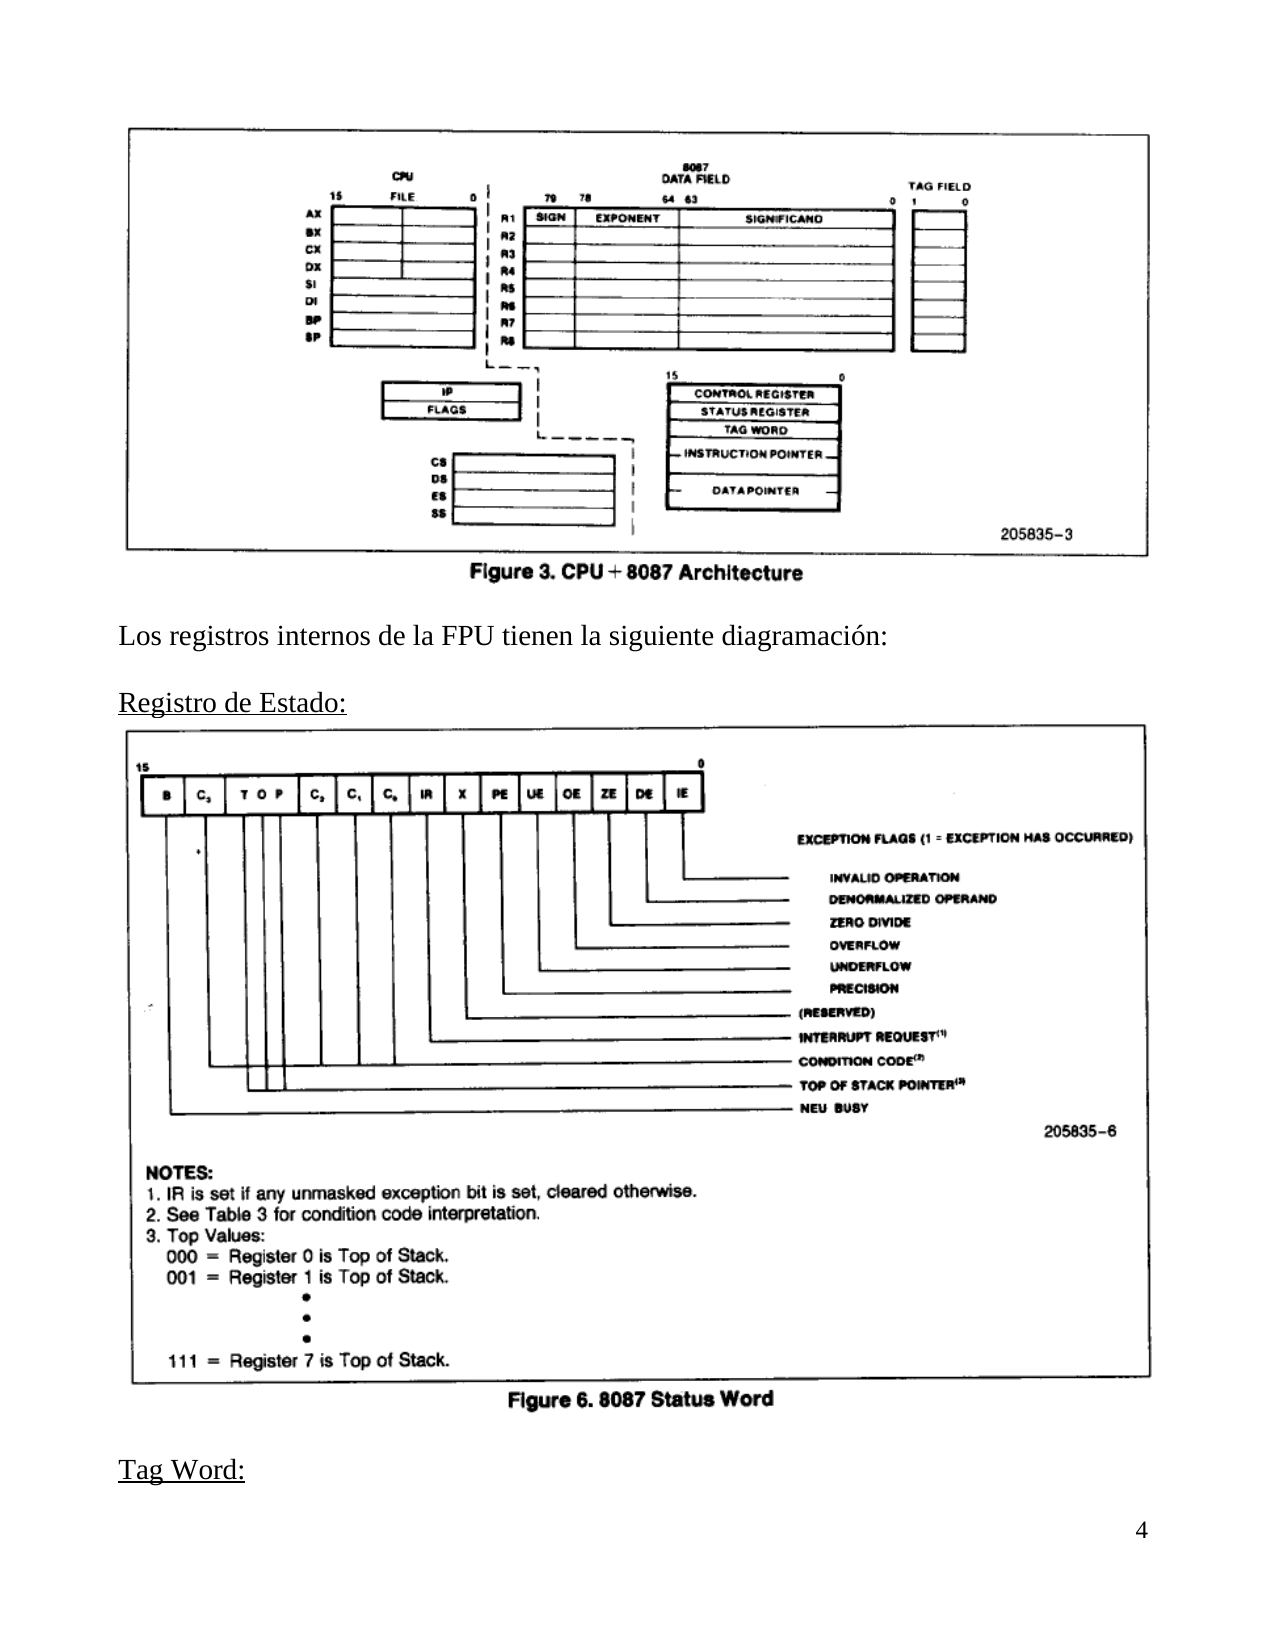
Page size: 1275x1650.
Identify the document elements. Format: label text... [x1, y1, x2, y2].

picture [123, 120, 1163, 584]
picture [118, 718, 1157, 1419]
text Los registros internos de la FPU tienen la siguiente diagramación: [118, 618, 1157, 651]
text Registro de Estado: [118, 685, 1157, 718]
text Tag Word: [118, 1452, 1157, 1486]
